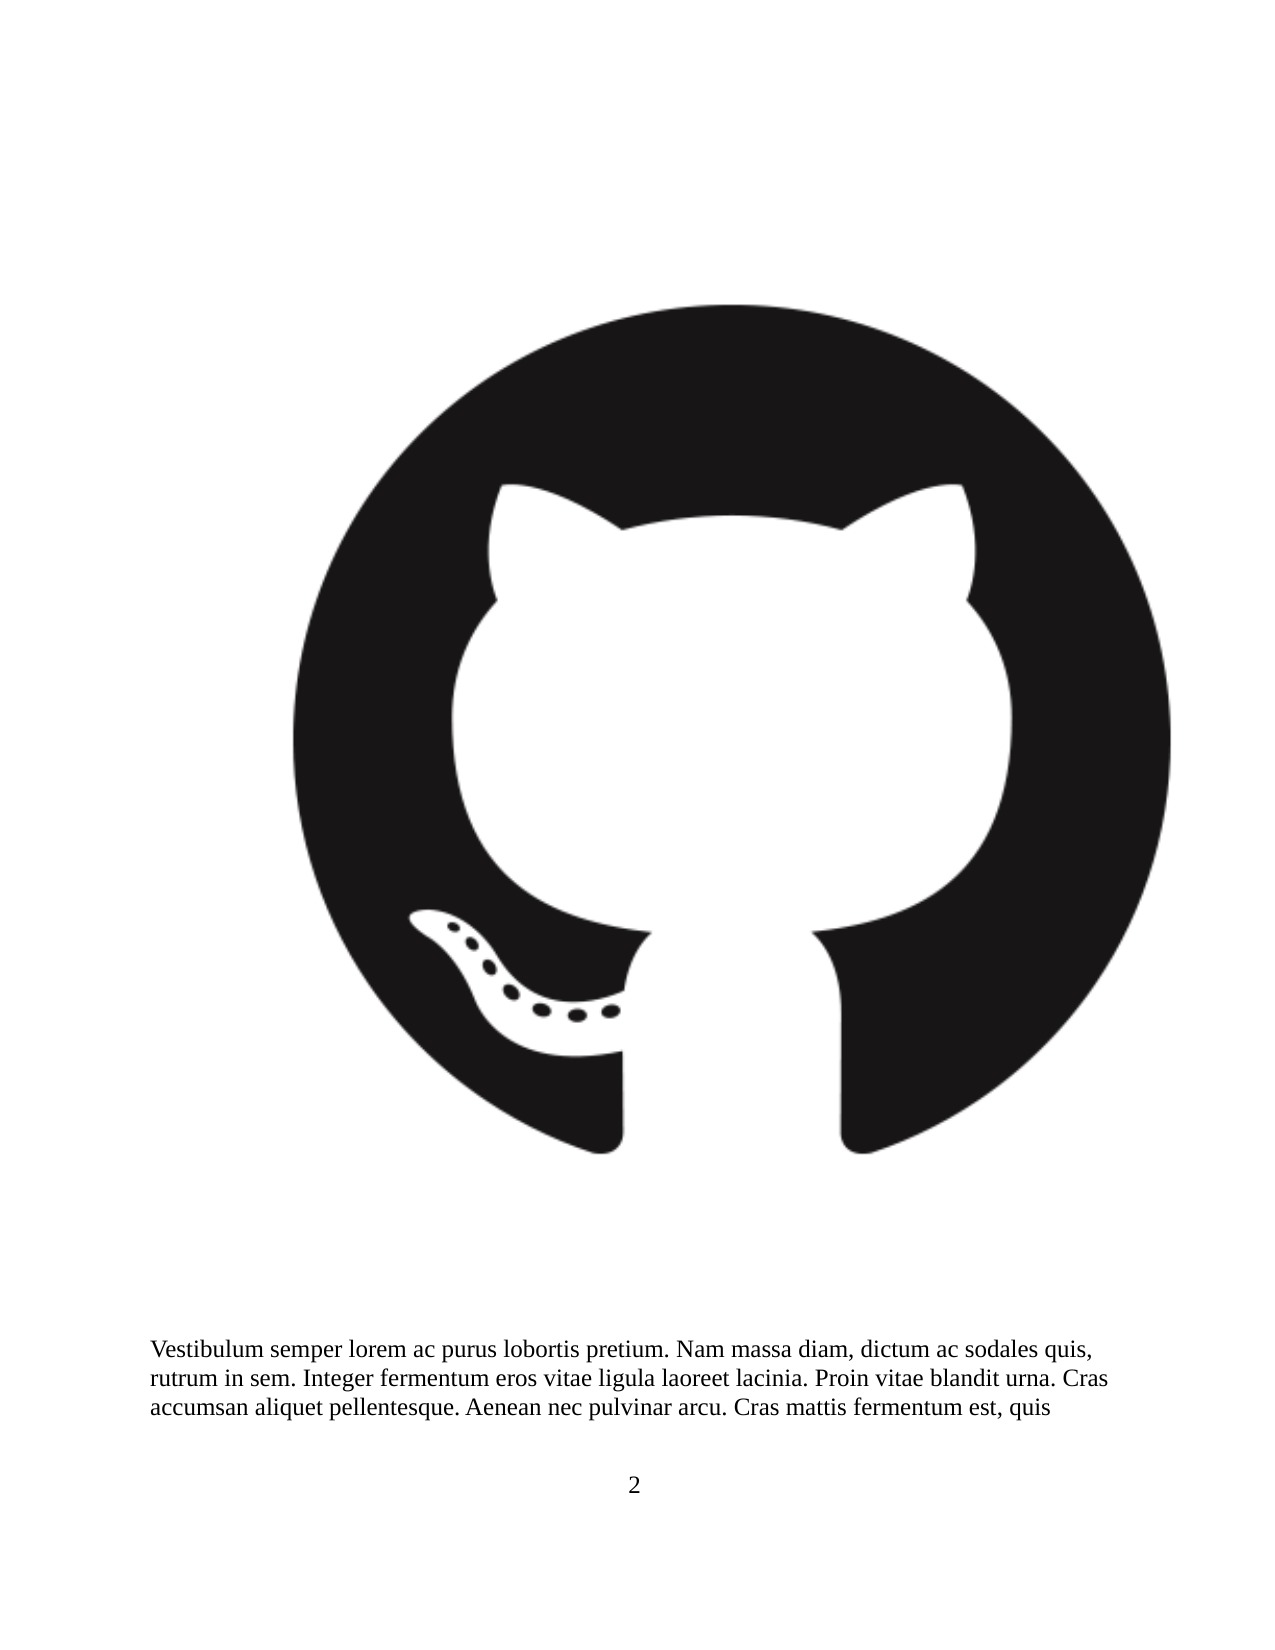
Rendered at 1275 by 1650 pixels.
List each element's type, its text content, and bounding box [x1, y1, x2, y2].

picture [150, 150, 1275, 1317]
text Vestibulum semper lorem ac purus lobortis pretium. Nam massa diam, dictum ac sodales quis, rutrum in sem. Integer fermentum eros vitae ligula laoreet lacinia. Proin vitae blandit urna. Cras accumsan aliquet pellentesque. Aenean nec pulvinar arcu. Cras mattis fermentum est, quis [150, 1334, 1125, 1421]
